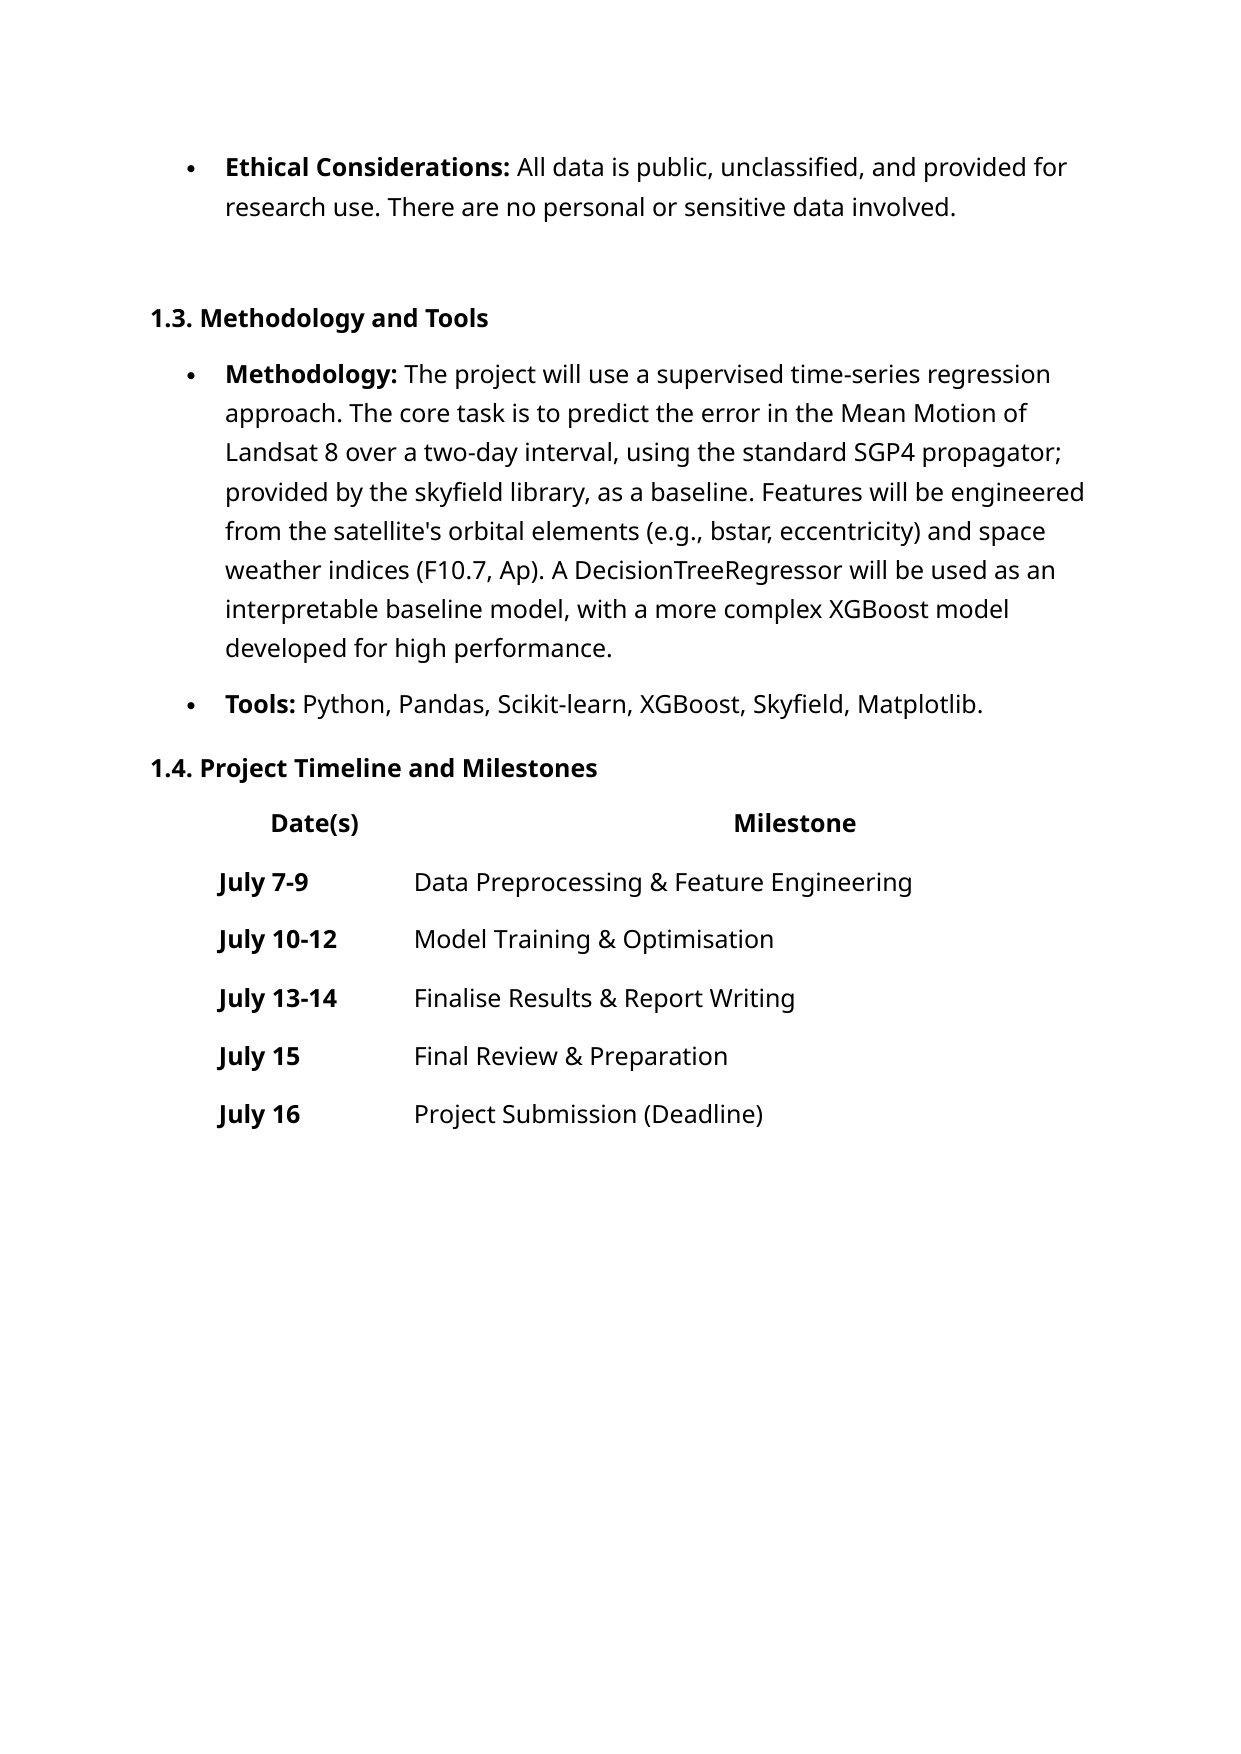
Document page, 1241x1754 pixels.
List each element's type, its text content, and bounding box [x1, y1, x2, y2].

table_cell July 15 [217, 1026, 412, 1084]
table_header Milestone [412, 794, 1178, 852]
table_cell Model Training & Optimisation [412, 910, 1178, 968]
list Tools: Python, Pandas, Scikit-learn, XGBoost, Skyfield, Matplotlib. [187, 687, 1090, 721]
list Methodology: The project will use a supervised time-series regression approach. The core task is to predict the error in the Mean Motion of Landsat 8 over a two-day interval, using the standard SGP4 propagator; provided by the skyfield library, as a baseline. Features will be engineered from the satellite's orbital elements (e.g., bstar, eccentricity) and space weather indices (F10.7, Ap). A DecisionTreeRegressor will be used as an interpretable baseline model, with a more complex XGBoost model developed for high performance. [187, 357, 1090, 665]
table_cell July 10-12 [217, 910, 412, 968]
table_cell Data Preprocessing & Feature Engineering [412, 852, 1178, 910]
text 1.3. Methodology and Tools [150, 301, 1090, 335]
subtitle 1.4. Project Timeline and Milestones [150, 751, 1090, 785]
table_cell Finalise Results & Report Writing [412, 968, 1178, 1026]
table_cell Final Review & Preparation [412, 1026, 1178, 1084]
table_cell July 16 [217, 1084, 412, 1142]
table_cell July 13-14 [217, 968, 412, 1026]
table_cell July 7-9 [217, 852, 412, 910]
list Ethical Considerations: All data is public, unclassified, and provided for research use. There are no personal or sensitive data involved. [187, 150, 1090, 223]
table_cell Project Submission (Deadline) [412, 1084, 1178, 1142]
table_header Date(s) [217, 794, 412, 852]
